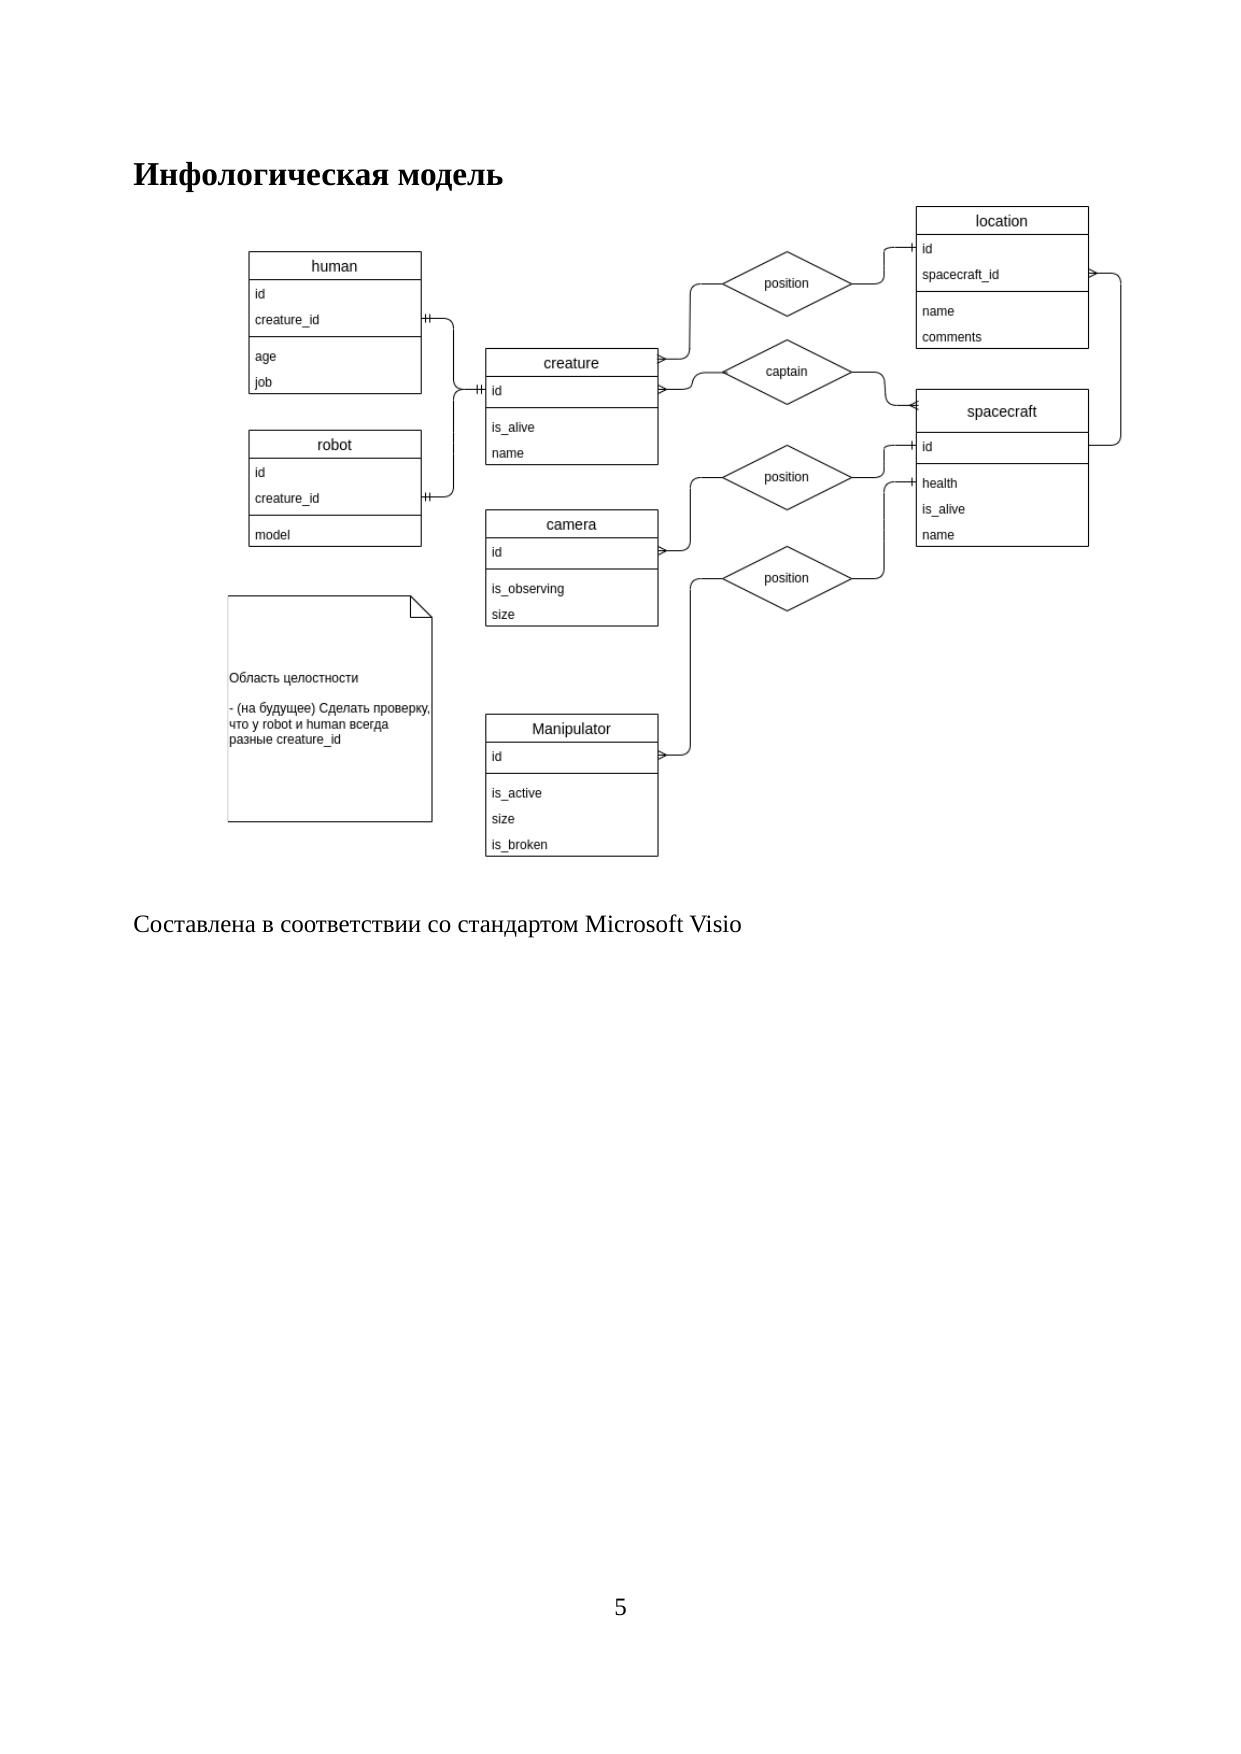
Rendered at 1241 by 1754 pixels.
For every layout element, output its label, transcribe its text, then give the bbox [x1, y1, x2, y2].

picture [227, 206, 1130, 860]
text Составлена в соответствии со стандартом Microsoft Visio [133, 205, 1107, 938]
subtitle Инфологическая модель [133, 154, 1107, 192]
